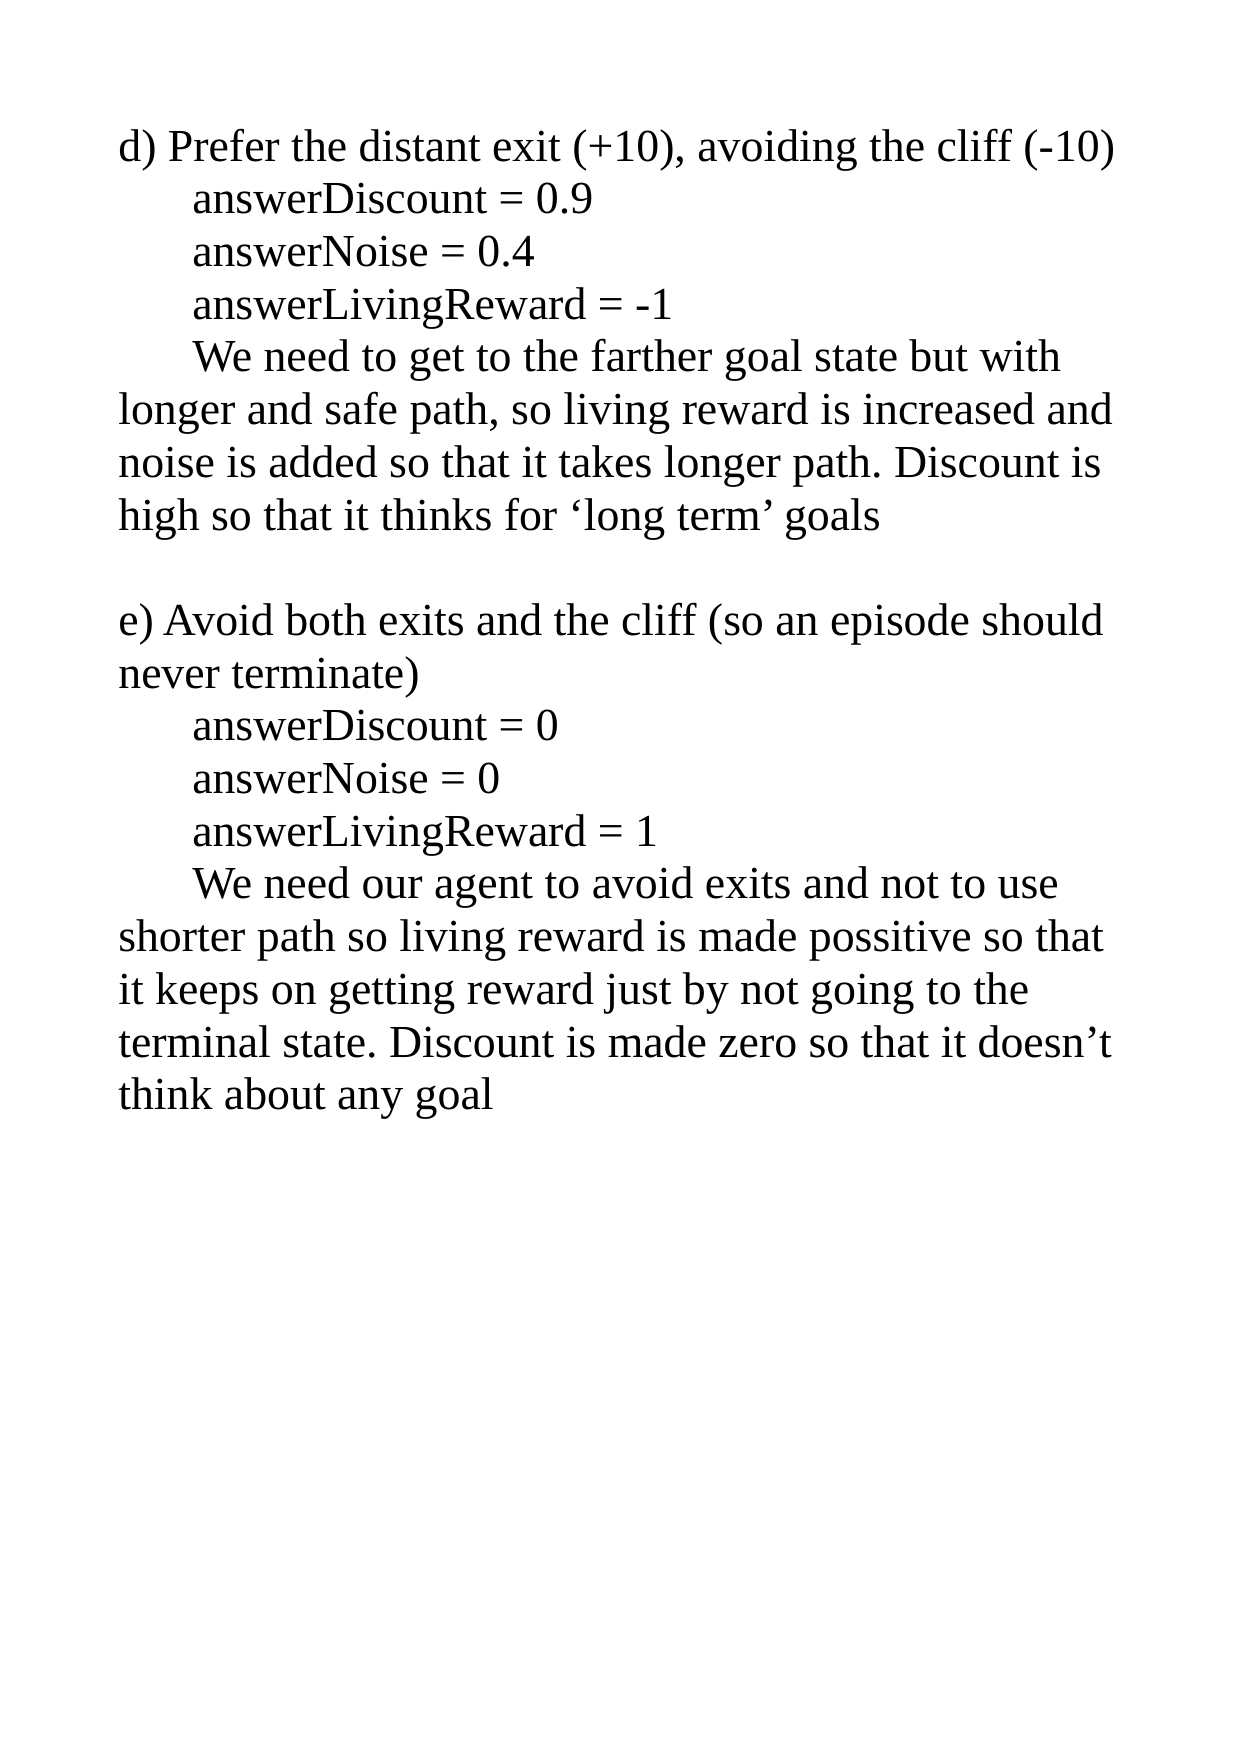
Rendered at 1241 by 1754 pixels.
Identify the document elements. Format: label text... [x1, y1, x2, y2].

text answerNoise = 0.4 [118, 223, 1122, 276]
text e) Avoid both exits and the cliff (so an episode should never terminate) [118, 592, 1122, 698]
text answerLivingReward = -1 [118, 276, 1122, 329]
text answerDiscount = 0.9 [118, 171, 1122, 223]
text answerLivingReward = 1 [118, 803, 1122, 856]
text d) Prefer the distant exit (+10), avoiding the cliff (-10) [118, 118, 1122, 171]
text We need our agent to avoid exits and not to use shorter path so living reward is made possitive so that it keeps on getting reward just by not going to the terminal state. Discount is made zero so that it doesn’t think about any goal [118, 856, 1122, 1119]
text answerDiscount = 0 [118, 698, 1122, 751]
text answerNoise = 0 [118, 751, 1122, 803]
text We need to get to the farther goal state but with longer and safe path, so living reward is increased and noise is added so that it takes longer path. Discount is high so that it thinks for ‘long term’ goals [118, 329, 1122, 540]
